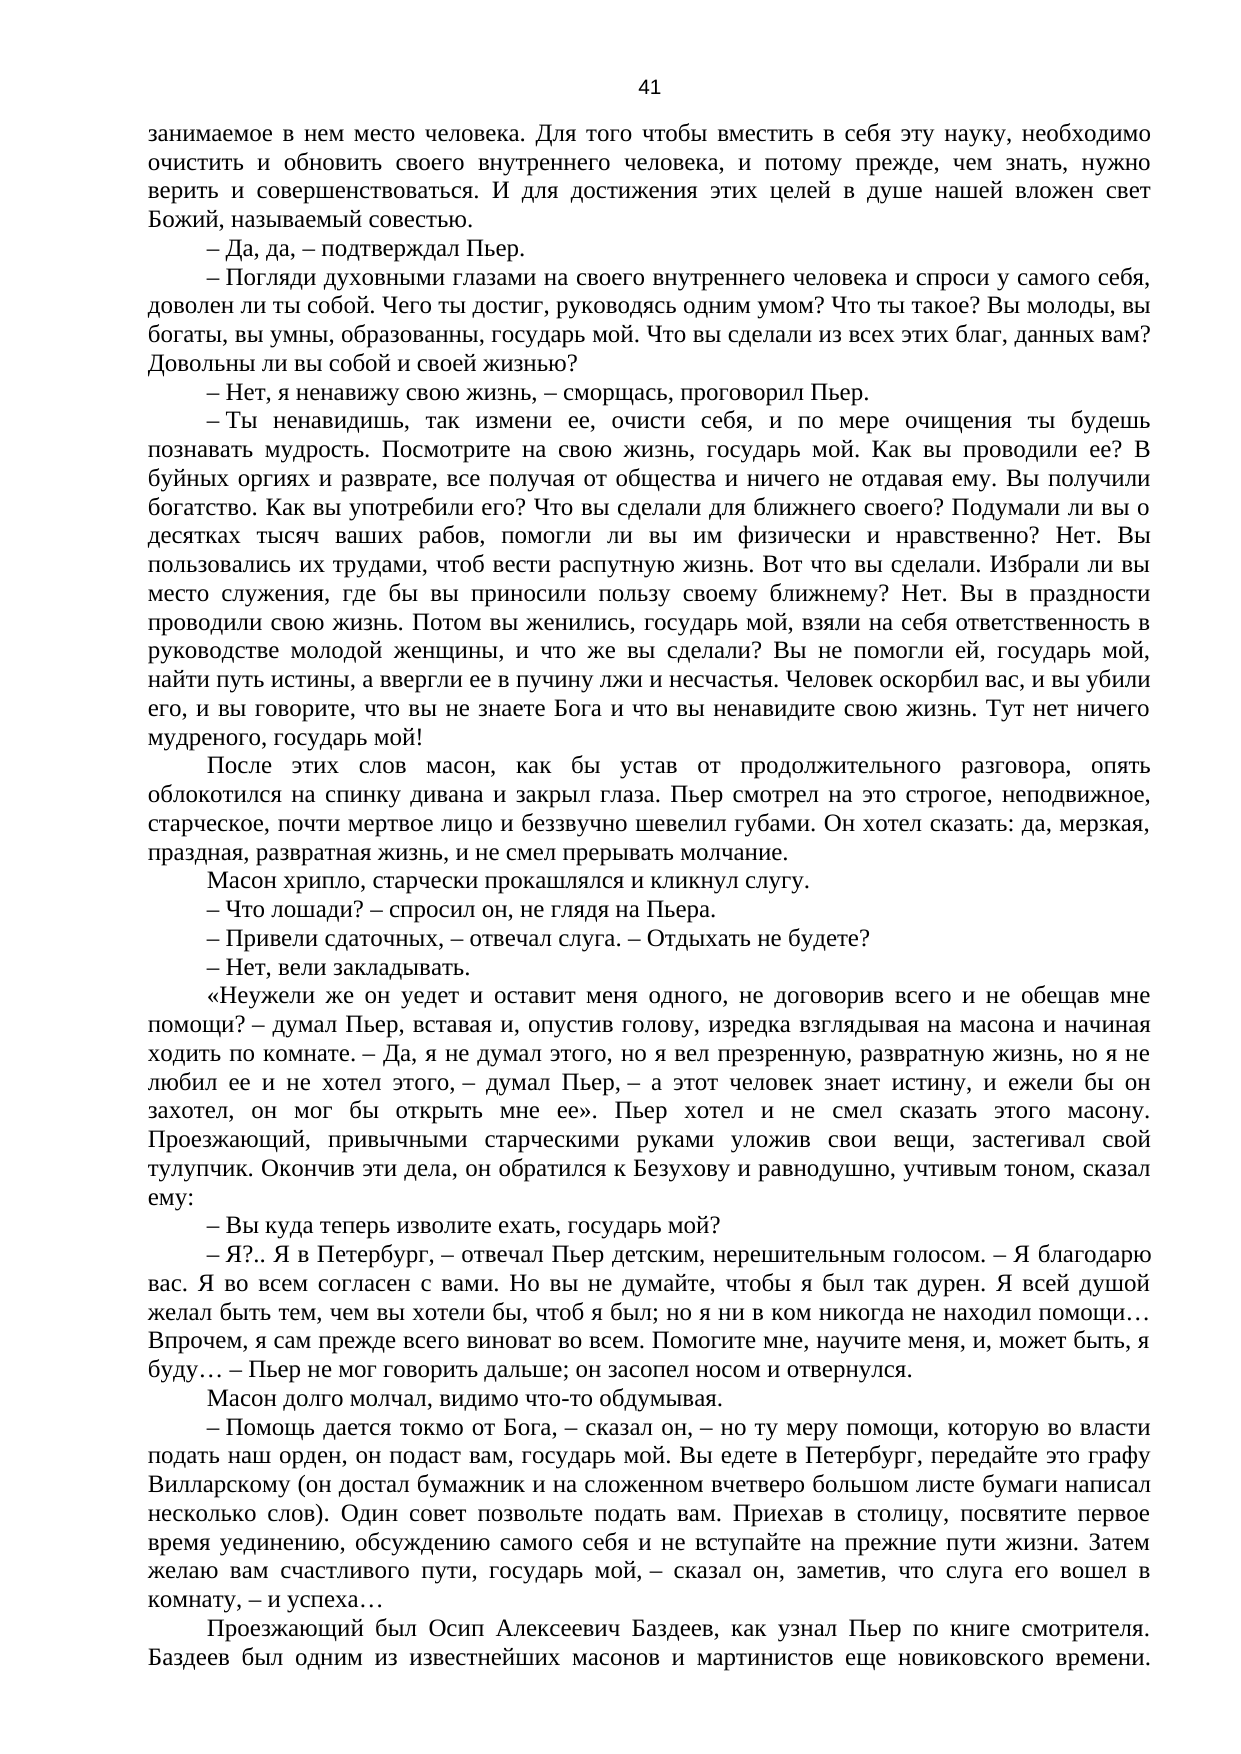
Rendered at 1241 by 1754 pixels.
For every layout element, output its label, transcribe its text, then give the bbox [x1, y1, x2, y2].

text – Я?.. Я в Петербург, – отвечал Пьер детским, нерешительным голосом. – Я благодарю вас. Я во всем согласен с вами. Но вы не думайте, чтобы я был так дурен. Я всей душой желал быть тем, чем вы хотели бы, чтоб я был; но я ни в ком никогда не находил помощи… Впрочем, я сам прежде всего виноват во всем. Помогите мне, научите меня, и, может быть, я буду… – Пьер не мог говорить дальше; он засопел носом и отвернулся. [148, 1239, 1152, 1383]
text – Привели сдаточных, – отвечал слуга. – Отдыхать не будете? [148, 923, 1152, 952]
text После этих слов масон, как бы устав от продолжительного разговора, опять облокотился на спинку дивана и закрыл глаза. Пьер смотрел на это строгое, неподвижное, старческое, почти мертвое лицо и беззвучно шевелил губами. Он хотел сказать: да, мерзкая, праздная, развратная жизнь, и не смел прерывать молчание. [148, 751, 1152, 866]
text «Неужели же он уедет и оставит меня одного, не договорив всего и не обещав мне помощи? – думал Пьер, вставая и, опустив голову, изредка взглядывая на масона и начиная ходить по комнате. – Да, я не думал этого, но я вел презренную, развратную жизнь, но я не любил ее и не хотел этого, – думал Пьер, – а этот человек знает истину, и ежели бы он захотел, он мог бы открыть мне ее». Пьер хотел и не смел сказать этого масону. Проезжающий, привычными старческими руками уложив свои вещи, застегивал свой тулупчик. Окончив эти дела, он обратился к Безухову и равнодушно, учтивым тоном, сказал ему: [148, 981, 1152, 1211]
text – Помощь дается токмо от Бога, – сказал он, – но ту меру помощи, которую во власти подать наш орден, он подаст вам, государь мой. Вы едете в Петербург, передайте это графу Вилларскому (он достал бумажник и на сложенном вчетверо большом листе бумаги написал несколько слов). Один совет позвольте подать вам. Приехав в столицу, посвятите первое время уединению, обсуждению самого себя и не вступайте на прежние пути жизни. Затем желаю вам счастливого пути, государь мой, – сказал он, заметив, что слуга его вошел в комнату, – и успеха… [148, 1412, 1152, 1613]
text – Погляди духовными глазами на своего внутреннего человека и спроси у самого себя, доволен ли ты собой. Чего ты достиг, руководясь одним умом? Что ты такое? Вы молоды, вы богаты, вы умны, образованны, государь мой. Что вы сделали из всех этих благ, данных вам? Довольны ли вы собой и своей жизнью? [148, 262, 1152, 377]
text – Нет, вели закладывать. [148, 952, 1152, 981]
text – Нет, я ненавижу свою жизнь, – сморщась, проговорил Пьер. [148, 377, 1152, 406]
text занимаемое в нем место человека. Для того чтобы вместить в себя эту науку, необходимо очистить и обновить своего внутреннего человека, и потому прежде, чем знать, нужно верить и совершенствоваться. И для достижения этих целей в душе нашей вложен свет Божий, называемый совестью. [148, 118, 1152, 233]
text – Ты ненавидишь, так измени ее, очисти себя, и по мере очищения ты будешь познавать мудрость. Посмотрите на свою жизнь, государь мой. Как вы проводили ее? В буйных оргиях и разврате, все получая от общества и ничего не отдавая ему. Вы получили богатство. Как вы употребили его? Что вы сделали для ближнего своего? Подумали ли вы о десятках тысяч ваших рабов, помогли ли вы им физически и нравственно? Нет. Вы пользовались их трудами, чтоб вести распутную жизнь. Вот что вы сделали. Избрали ли вы место служения, где бы вы приносили пользу своему ближнему? Нет. Вы в праздности проводили свою жизнь. Потом вы женились, государь мой, взяли на себя ответственность в руководстве молодой женщины, и что же вы сделали? Вы не помогли ей, государь мой, найти путь истины, а ввергли ее в пучину лжи и несчастья. Человек оскорбил вас, и вы убили его, и вы говорите, что вы не знаете Бога и что вы ненавидите свою жизнь. Тут нет ничего мудреного, государь мой! [148, 406, 1152, 751]
text – Да, да, – подтверждал Пьер. [148, 233, 1152, 262]
text Проезжающий был Осип Алексеевич Баздеев, как узнал Пьер по книге смотрителя. Баздеев был одним из известнейших масонов и мартинистов еще новиковского времени. [148, 1613, 1152, 1671]
text – Вы куда теперь изволите ехать, государь мой? [148, 1211, 1152, 1239]
text Масон хрипло, старчески прокашлялся и кликнул слугу. [148, 866, 1152, 894]
text – Что лошади? – спросил он, не глядя на Пьера. [148, 894, 1152, 923]
text Масон долго молчал, видимо что‑то обдумывая. [148, 1383, 1152, 1412]
